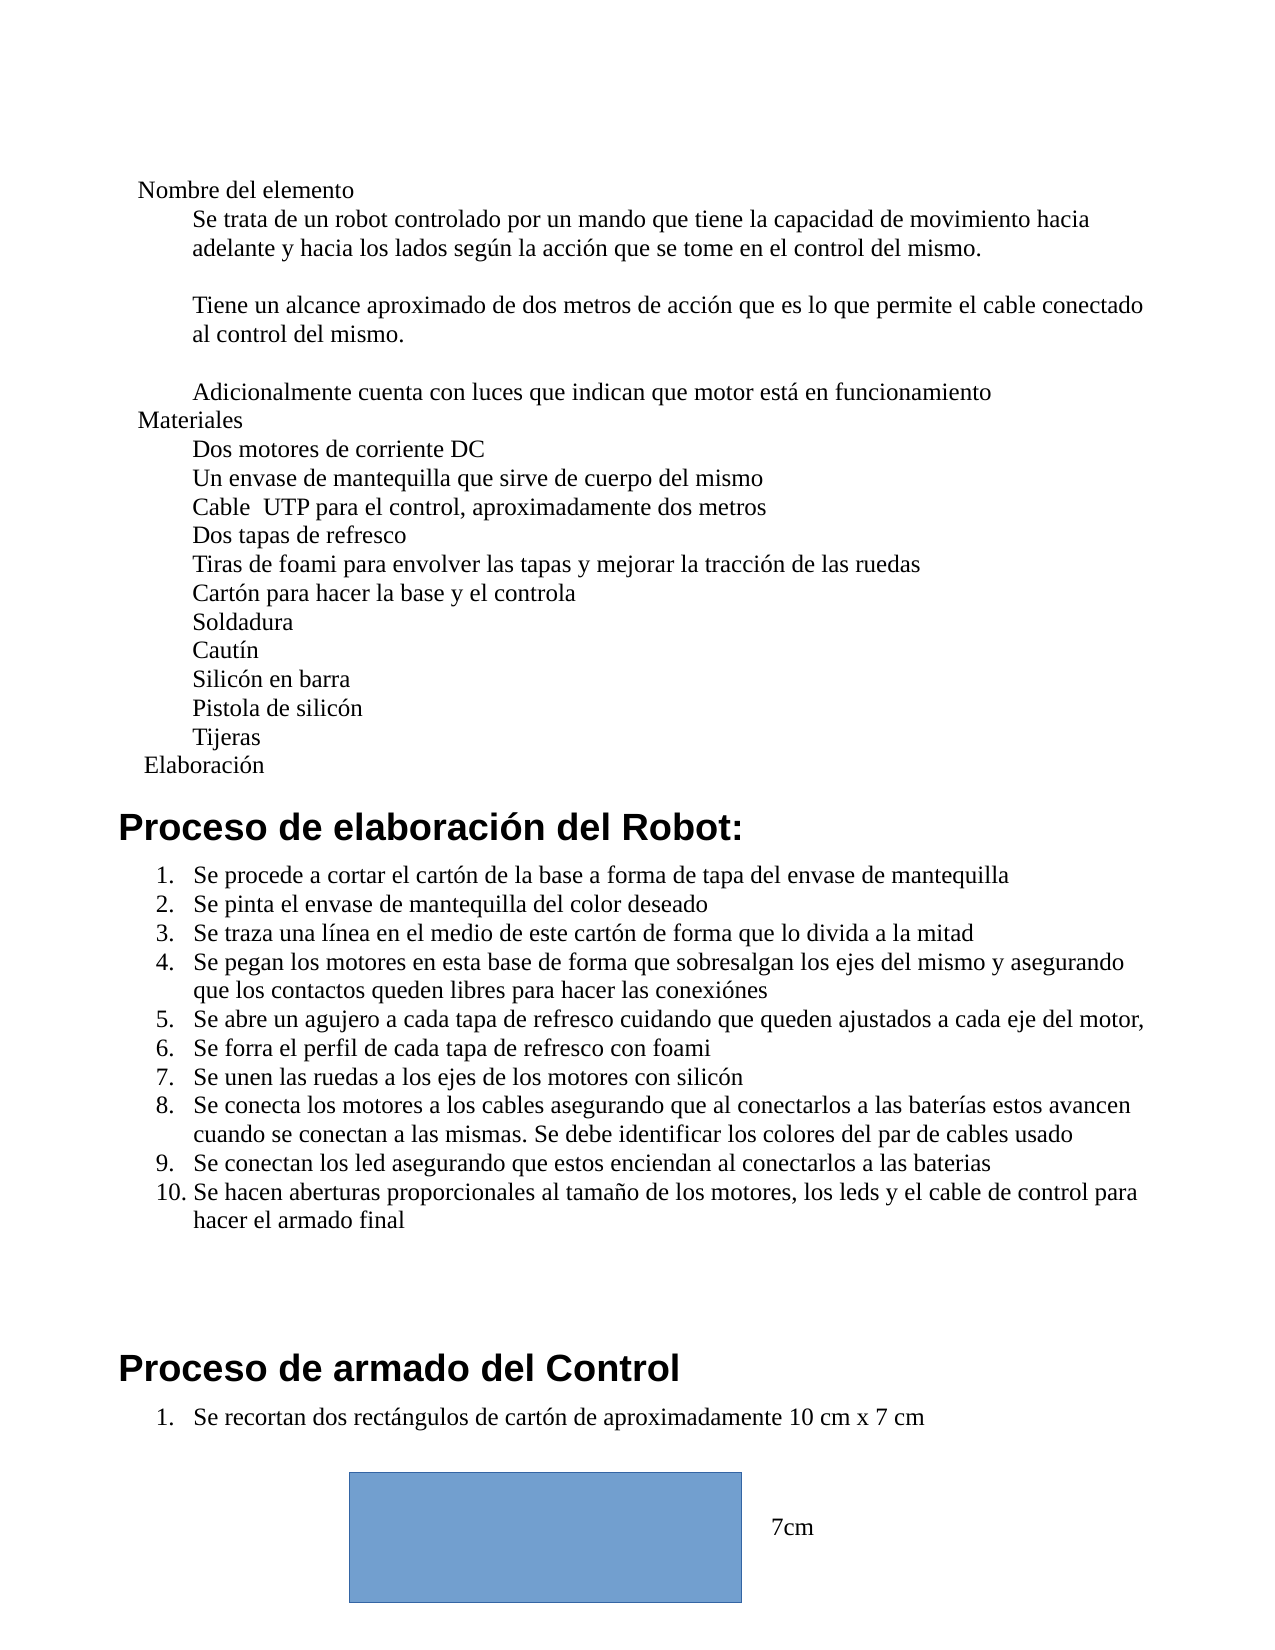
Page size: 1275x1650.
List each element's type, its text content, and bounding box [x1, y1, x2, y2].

text Tiras de foami para envolver las tapas y mejorar la tracción de las ruedas [118, 549, 1157, 578]
list Se conecta los motores a los cables asegurando que al conectarlos a las baterías estos avancen cuando se conectan a las mismas. Se debe identificar los colores del par de cables usado [156, 1091, 1157, 1148]
text Tiene un alcance aproximado de dos metros de acción que es lo que permite el cable conectado al control del mismo. [192, 291, 1157, 348]
text ✅ Elaboración [118, 751, 1157, 779]
text Cautín [118, 636, 1157, 664]
list Se pinta el envase de mantequilla del color deseado [156, 889, 1157, 918]
text Tijeras [118, 722, 1157, 751]
text Un envase de mantequilla que sirve de cuerpo del mismo [118, 463, 1157, 492]
list Se unen las ruedas a los ejes de los motores con silicón [156, 1062, 1157, 1091]
text ✅Materiales [118, 406, 1157, 434]
text Se trata de un robot controlado por un mando que tiene la capacidad de movimiento hacia adelante y hacia los lados según la acción que se tome en el control del mismo. [192, 204, 1157, 262]
subtitle Proceso de elaboración del Robot: [118, 804, 1157, 848]
list Se procede a cortar el cartón de la base a forma de tapa del envase de mantequilla [156, 861, 1157, 889]
text Soldadura [118, 607, 1157, 636]
text ✅Nombre del elemento [118, 176, 1157, 204]
list Se hacen aberturas proporcionales al tamaño de los motores, los leds y el cable de control para hacer el armado final [156, 1177, 1157, 1234]
text Silicón en barra [118, 664, 1157, 693]
list Se conectan los led asegurando que estos enciendan al conectarlos a las baterias [156, 1148, 1157, 1177]
list Se abre un agujero a cada tapa de refresco cuidando que queden ajustados a cada eje del motor, [156, 1004, 1157, 1033]
list Se recortan dos rectángulos de cartón de aproximadamente 10 cm x 7 cm [156, 1402, 1157, 1430]
list Se pegan los motores en esta base de forma que sobresalgan los ejes del mismo y asegurando que los contactos queden libres para hacer las conexiónes [156, 947, 1157, 1004]
subtitle Proceso de armado del Control [118, 1346, 1157, 1389]
text Cable UTP para el control, aproximadamente dos metros [118, 492, 1157, 521]
text Adicionalmente cuenta con luces que indican que motor está en funcionamiento [192, 377, 1157, 406]
list Se forra el perfil de cada tapa de refresco con foami [156, 1033, 1157, 1062]
text Dos tapas de refresco [118, 521, 1157, 549]
text Cartón para hacer la base y el controla [118, 578, 1157, 607]
text Pistola de silicón [118, 693, 1157, 722]
list Se traza una línea en el medio de este cartón de forma que lo divida a la mitad [156, 918, 1157, 947]
text Dos motores de corriente DC [118, 434, 1157, 463]
